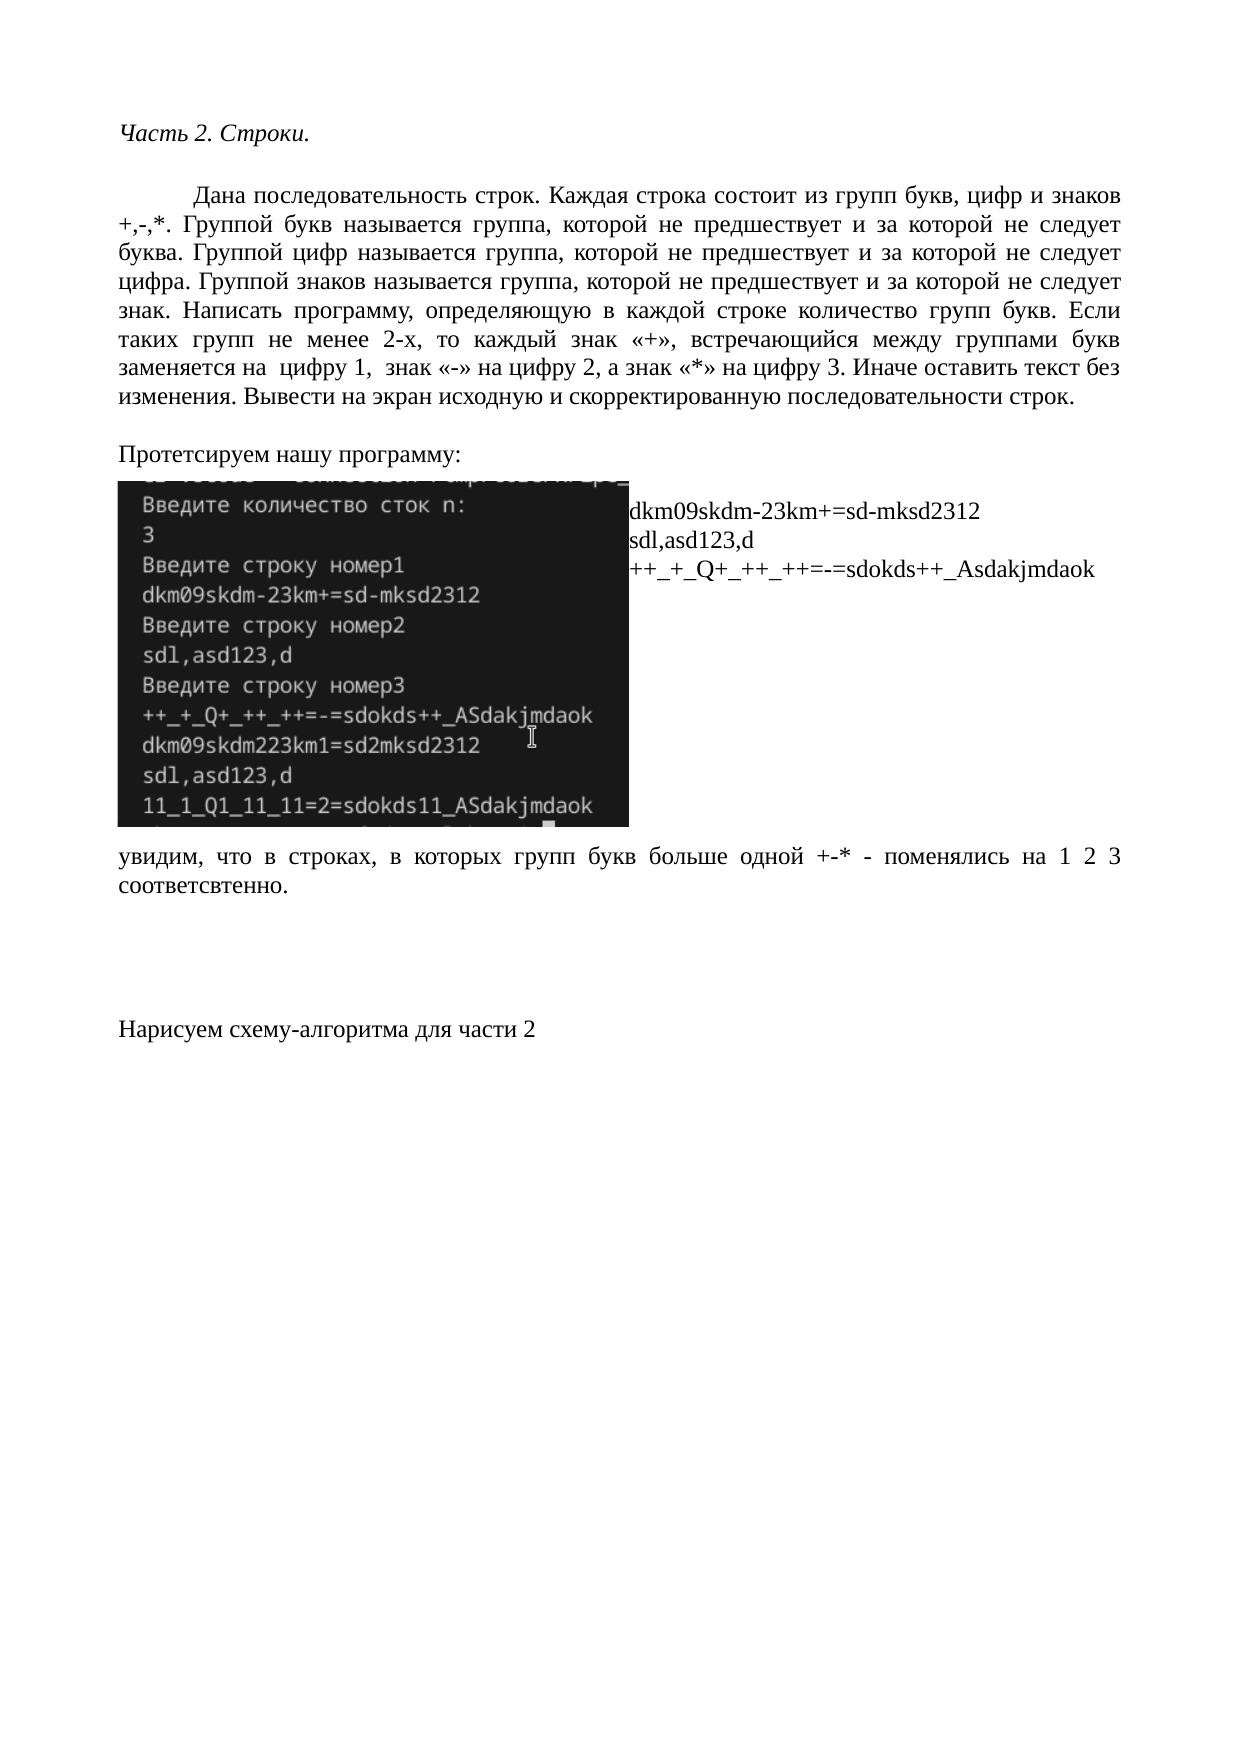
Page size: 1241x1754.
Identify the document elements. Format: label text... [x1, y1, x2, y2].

text ++_+_Q+_++_++=-=sdokds++_Asdakjmdaok [629, 554, 1122, 582]
text увидим, что в строках, в которых групп букв больше одной +-* - поменялись на 1 2 3 соответсвтенно. [118, 841, 1122, 899]
picture [117, 481, 629, 827]
text sdl,asd123,d [629, 525, 1122, 554]
text Часть 2. Строки. [118, 118, 1122, 147]
text dkm09skdm-23km+=sd-mksd2312 [629, 496, 1122, 525]
text Протетсируем нашу программу: [118, 439, 1122, 467]
text Нарисуем схему-алгоритма для части 2 [118, 1014, 1122, 1042]
text Дана последовательность строк. Каждая строка состоит из групп букв, цифр и знаков +,-,*. Группой букв называется группа, которой не предшествует и за которой не следует буква. Группой цифр называется группа, которой не предшествует и за которой не следует цифра. Группой знаков называется группа, которой не предшествует и за которой не следует знак. Написать программу, определяющую в каждой строке количество групп букв. Если таких групп не менее 2-х, то каждый знак «+», встречающийся между группами букв заменяется на цифру 1, знак «-» на цифру 2, а знак «*» на цифру 3. Иначе оставить текст без изменения. Вывести на экран исходную и скорректированную последовательности строк. [118, 180, 1122, 410]
